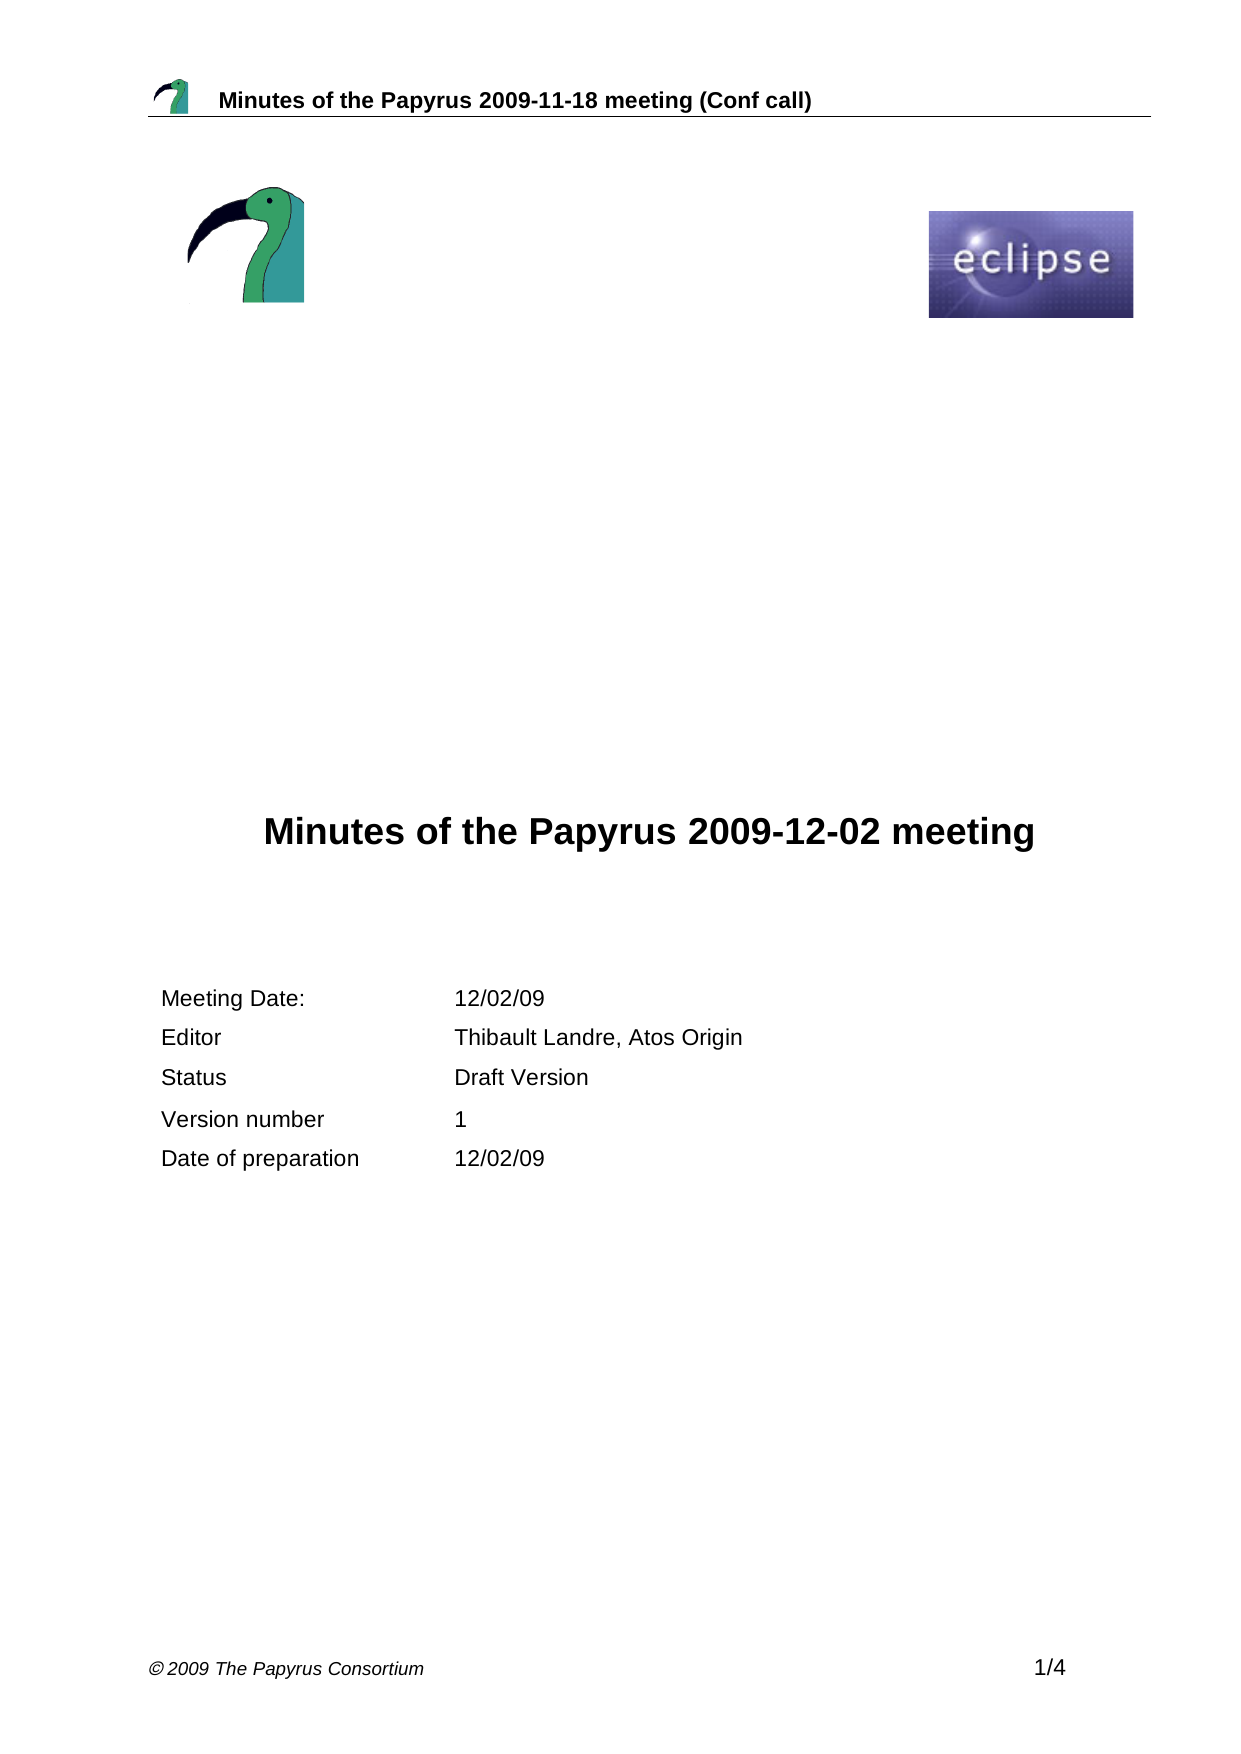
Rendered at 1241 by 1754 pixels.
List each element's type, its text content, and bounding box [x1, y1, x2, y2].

table_cell Status [150, 1063, 443, 1105]
table_header Meeting Date: [150, 984, 443, 1024]
picture [928, 211, 1134, 318]
table_cell Thibault Landre, Atos Origin [443, 1024, 1152, 1063]
table_cell Draft Version [443, 1063, 1152, 1105]
picture [153, 79, 189, 114]
table_cell Version number [150, 1105, 443, 1144]
table_cell 02/12/09 [443, 1145, 1152, 1184]
table_header 02/12/09 [443, 984, 1152, 1024]
table_cell 1 [443, 1105, 1152, 1144]
table_header [148, 148, 1152, 366]
picture [187, 187, 305, 304]
text Minutes of the Papyrus 2009-12-02 meeting [148, 810, 1151, 853]
table_cell Date of preparation [150, 1145, 443, 1184]
table_cell Editor [150, 1024, 443, 1063]
